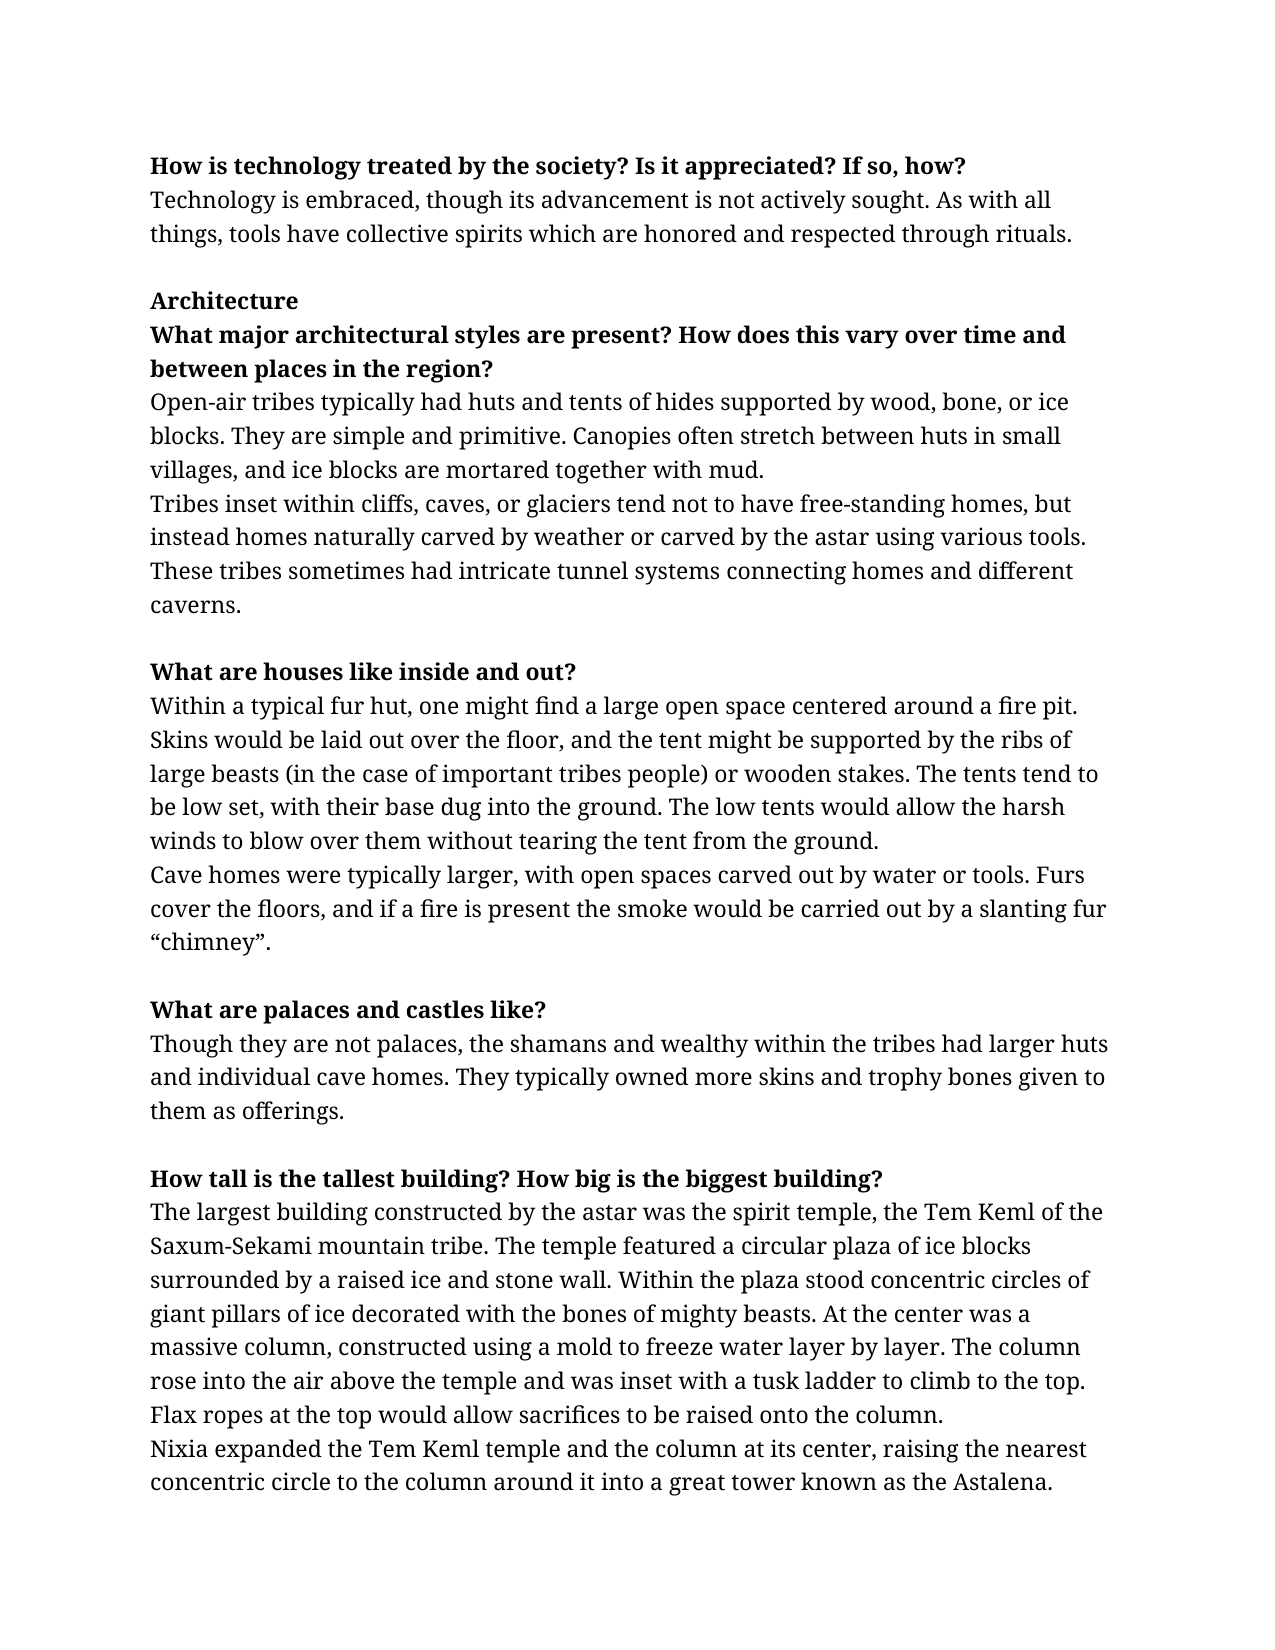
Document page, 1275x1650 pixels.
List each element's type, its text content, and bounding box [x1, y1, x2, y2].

text Cave homes were typically larger, with open spaces carved out by water or tools. Furs cover the floors, and if a fire is present the smoke would be carried out by a slanting fur “chimney”. [150, 859, 1125, 957]
text How tall is the tallest building? How big is the biggest building? [150, 1129, 1125, 1194]
text What are houses like inside and out? [150, 622, 1125, 687]
text Open-air tribes typically had huts and tents of hides supported by wood, bone, or ice blocks. They are simple and primitive. Canopies often stretch between huts in small villages, and ice blocks are mortared together with mud. [150, 386, 1125, 485]
text Technology is embraced, though its advancement is not actively sought. As with all things, tools have collective spirits which are honored and respected through rituals. [150, 184, 1125, 249]
text Within a typical fur hut, one might find a large open space centered around a fire pit. Skins would be laid out over the floor, and the tent might be supported by the ribs of large beasts (in the case of important tribes people) or wooden stakes. The tents tend to be low set, with their base dug into the ground. The low tents would allow the harsh winds to blow over them without tearing the tent from the ground. [150, 690, 1125, 856]
text What are palaces and castles like? [150, 960, 1125, 1025]
text How is technology treated by the society? Is it appreciated? If so, how? [150, 150, 1125, 181]
text Tribes inset within cliffs, caves, or glaciers tend not to have free-standing homes, but instead homes naturally carved by weather or carved by the astar using various tools. These tribes sometimes had intricate tunnel systems connecting homes and different caverns. [150, 487, 1125, 620]
text Nixia expanded the Tem Keml temple and the column at its center, raising the nearest concentric circle to the column around it into a great tower known as the Astalena. [150, 1432, 1125, 1497]
text Though they are not palaces, the shamans and wealthy within the tribes had larger huts and individual cave homes. They typically owned more skins and trophy bones given to them as offerings. [150, 1027, 1125, 1126]
text The largest building constructed by the astar was the spirit temple, the Tem Keml of the Saxum-Sekami mountain tribe. The temple featured a circular plaza of ice blocks surrounded by a raised ice and stone wall. Within the plaza stood concentric circles of giant pillars of ice decorated with the bones of mighty beasts. At the center was a massive column, constructed using a mold to freeze water layer by layer. The column rose into the air above the temple and was inset with a tusk ladder to climb to the top. Flax ropes at the top would allow sacrifices to be raised onto the column. [150, 1196, 1125, 1430]
text Architecture What major architectural styles are present? How does this vary over time and between places in the region? [150, 251, 1125, 384]
